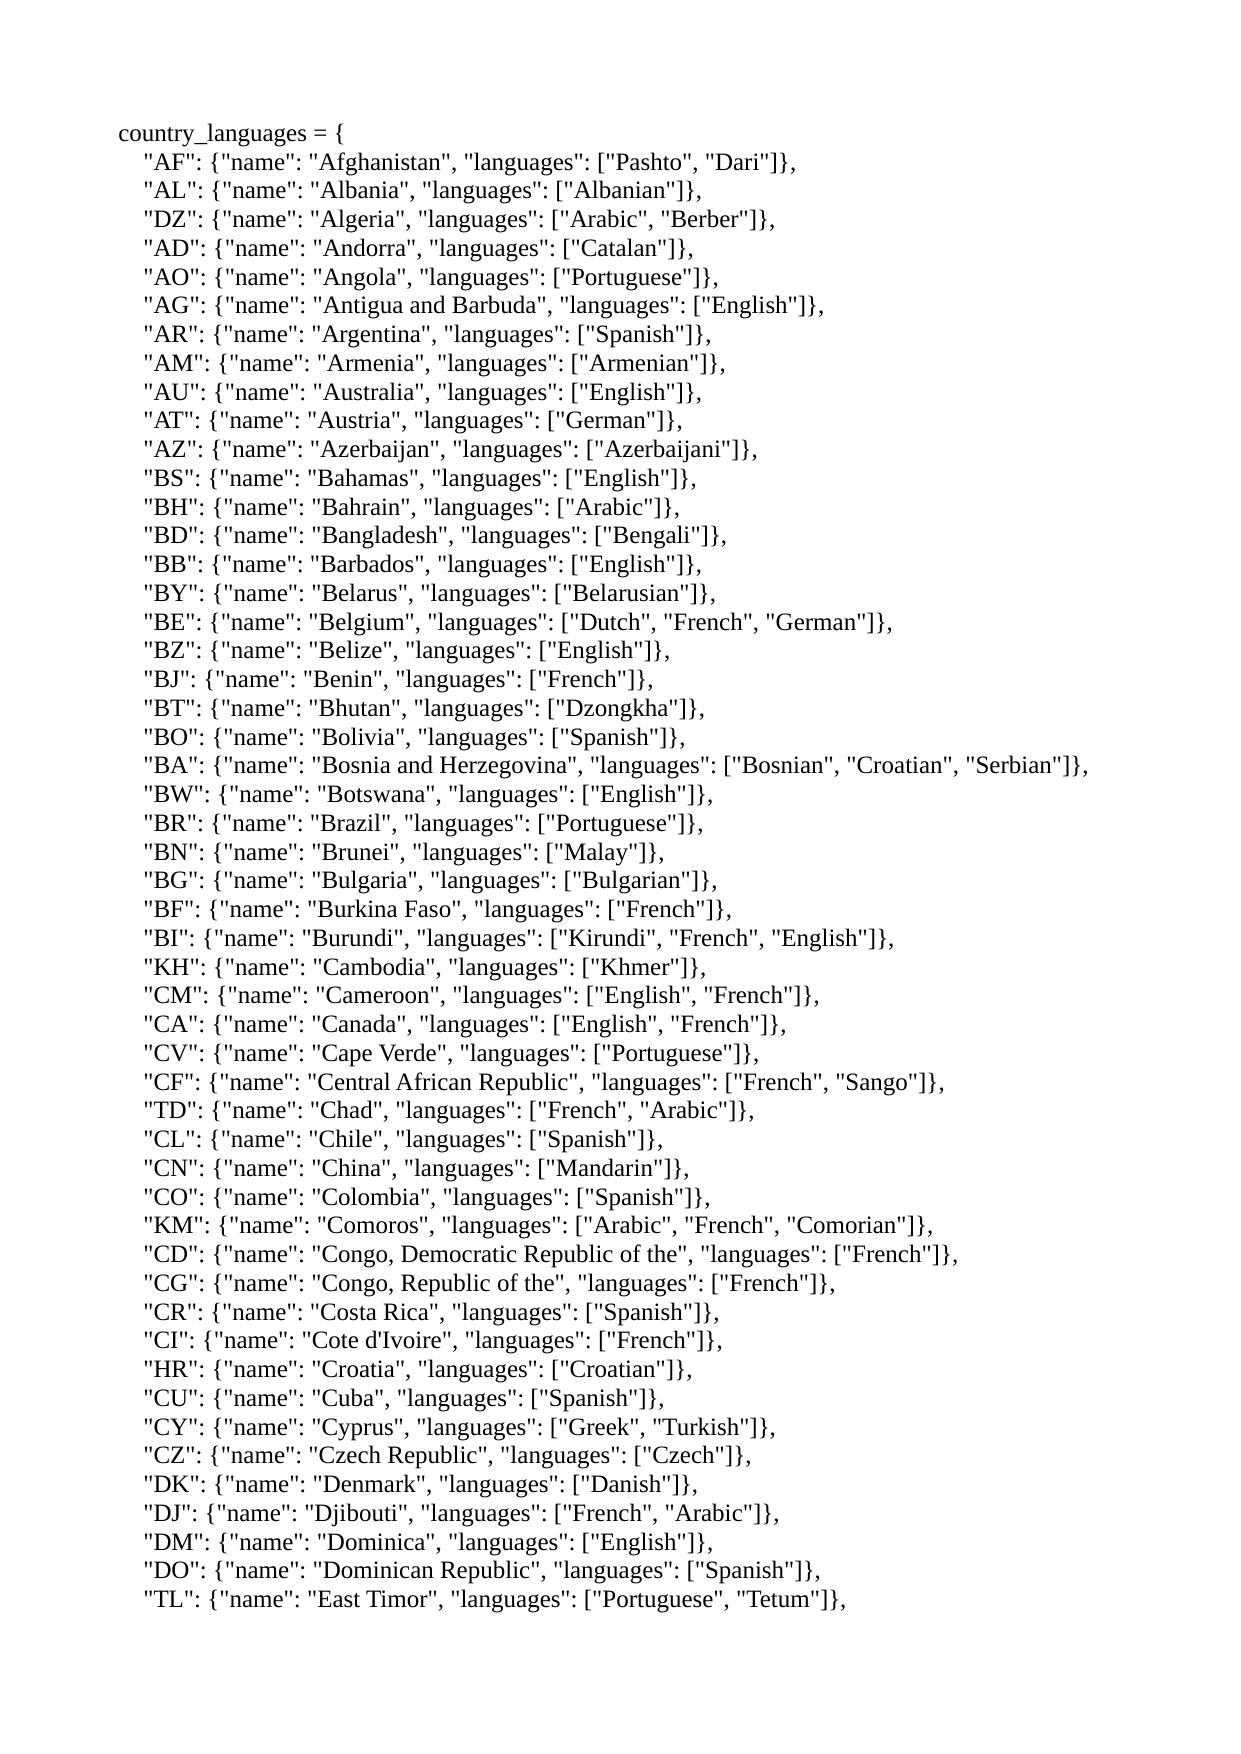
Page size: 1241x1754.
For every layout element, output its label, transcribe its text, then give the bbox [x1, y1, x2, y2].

text "CO": {"name": "Colombia", "languages": ["Spanish"]}, [118, 1182, 1122, 1211]
text "DM": {"name": "Dominica", "languages": ["English"]}, [118, 1527, 1122, 1556]
text "DJ": {"name": "Djibouti", "languages": ["French", "Arabic"]}, [118, 1498, 1122, 1527]
text "CY": {"name": "Cyprus", "languages": ["Greek", "Turkish"]}, [118, 1412, 1122, 1441]
text "BZ": {"name": "Belize", "languages": ["English"]}, [118, 636, 1122, 664]
text "AZ": {"name": "Azerbaijan", "languages": ["Azerbaijani"]}, [118, 434, 1122, 463]
text "CM": {"name": "Cameroon", "languages": ["English", "French"]}, [118, 981, 1122, 1009]
text "CR": {"name": "Costa Rica", "languages": ["Spanish"]}, [118, 1297, 1122, 1326]
text "AM": {"name": "Armenia", "languages": ["Armenian"]}, [118, 348, 1122, 377]
text "AG": {"name": "Antigua and Barbuda", "languages": ["English"]}, [118, 291, 1122, 319]
text "TL": {"name": "East Timor", "languages": ["Portuguese", "Tetum"]}, [118, 1584, 1122, 1613]
text "BO": {"name": "Bolivia", "languages": ["Spanish"]}, [118, 722, 1122, 751]
text "BS": {"name": "Bahamas", "languages": ["English"]}, [118, 463, 1122, 492]
text "AO": {"name": "Angola", "languages": ["Portuguese"]}, [118, 262, 1122, 291]
text "BE": {"name": "Belgium", "languages": ["Dutch", "French", "German"]}, [118, 607, 1122, 636]
text "CI": {"name": "Cote d'Ivoire", "languages": ["French"]}, [118, 1326, 1122, 1354]
text "AR": {"name": "Argentina", "languages": ["Spanish"]}, [118, 319, 1122, 348]
text "CZ": {"name": "Czech Republic", "languages": ["Czech"]}, [118, 1441, 1122, 1469]
text "AU": {"name": "Australia", "languages": ["English"]}, [118, 377, 1122, 406]
text "AL": {"name": "Albania", "languages": ["Albanian"]}, [118, 176, 1122, 204]
text "BJ": {"name": "Benin", "languages": ["French"]}, [118, 664, 1122, 693]
text "CG": {"name": "Congo, Republic of the", "languages": ["French"]}, [118, 1268, 1122, 1297]
text "DK": {"name": "Denmark", "languages": ["Danish"]}, [118, 1469, 1122, 1498]
text "AF": {"name": "Afghanistan", "languages": ["Pashto", "Dari"]}, [118, 147, 1122, 176]
text "KH": {"name": "Cambodia", "languages": ["Khmer"]}, [118, 952, 1122, 981]
text "BD": {"name": "Bangladesh", "languages": ["Bengali"]}, [118, 521, 1122, 549]
text "CL": {"name": "Chile", "languages": ["Spanish"]}, [118, 1124, 1122, 1153]
text "BH": {"name": "Bahrain", "languages": ["Arabic"]}, [118, 492, 1122, 521]
text "BN": {"name": "Brunei", "languages": ["Malay"]}, [118, 837, 1122, 866]
text "CA": {"name": "Canada", "languages": ["English", "French"]}, [118, 1009, 1122, 1038]
text "DO": {"name": "Dominican Republic", "languages": ["Spanish"]}, [118, 1556, 1122, 1584]
text "CV": {"name": "Cape Verde", "languages": ["Portuguese"]}, [118, 1038, 1122, 1067]
text "TD": {"name": "Chad", "languages": ["French", "Arabic"]}, [118, 1096, 1122, 1124]
text "BI": {"name": "Burundi", "languages": ["Kirundi", "French", "English"]}, [118, 923, 1122, 952]
text "AD": {"name": "Andorra", "languages": ["Catalan"]}, [118, 233, 1122, 262]
text country_languages = { [118, 118, 1122, 147]
text "BT": {"name": "Bhutan", "languages": ["Dzongkha"]}, [118, 693, 1122, 722]
text "AT": {"name": "Austria", "languages": ["German"]}, [118, 406, 1122, 434]
text "HR": {"name": "Croatia", "languages": ["Croatian"]}, [118, 1354, 1122, 1383]
text "BB": {"name": "Barbados", "languages": ["English"]}, [118, 549, 1122, 578]
text "BW": {"name": "Botswana", "languages": ["English"]}, [118, 779, 1122, 808]
text "CU": {"name": "Cuba", "languages": ["Spanish"]}, [118, 1383, 1122, 1412]
text "CN": {"name": "China", "languages": ["Mandarin"]}, [118, 1153, 1122, 1182]
text "BG": {"name": "Bulgaria", "languages": ["Bulgarian"]}, [118, 866, 1122, 894]
text "KM": {"name": "Comoros", "languages": ["Arabic", "French", "Comorian"]}, [118, 1211, 1122, 1239]
text "CF": {"name": "Central African Republic", "languages": ["French", "Sango"]}, [118, 1067, 1122, 1096]
text "CD": {"name": "Congo, Democratic Republic of the", "languages": ["French"]}, [118, 1239, 1122, 1268]
text "DZ": {"name": "Algeria", "languages": ["Arabic", "Berber"]}, [118, 204, 1122, 233]
text "BY": {"name": "Belarus", "languages": ["Belarusian"]}, [118, 578, 1122, 607]
text "BA": {"name": "Bosnia and Herzegovina", "languages": ["Bosnian", "Croatian", "Serbian"]}, [118, 751, 1122, 779]
text "BR": {"name": "Brazil", "languages": ["Portuguese"]}, [118, 808, 1122, 837]
text "BF": {"name": "Burkina Faso", "languages": ["French"]}, [118, 894, 1122, 923]
